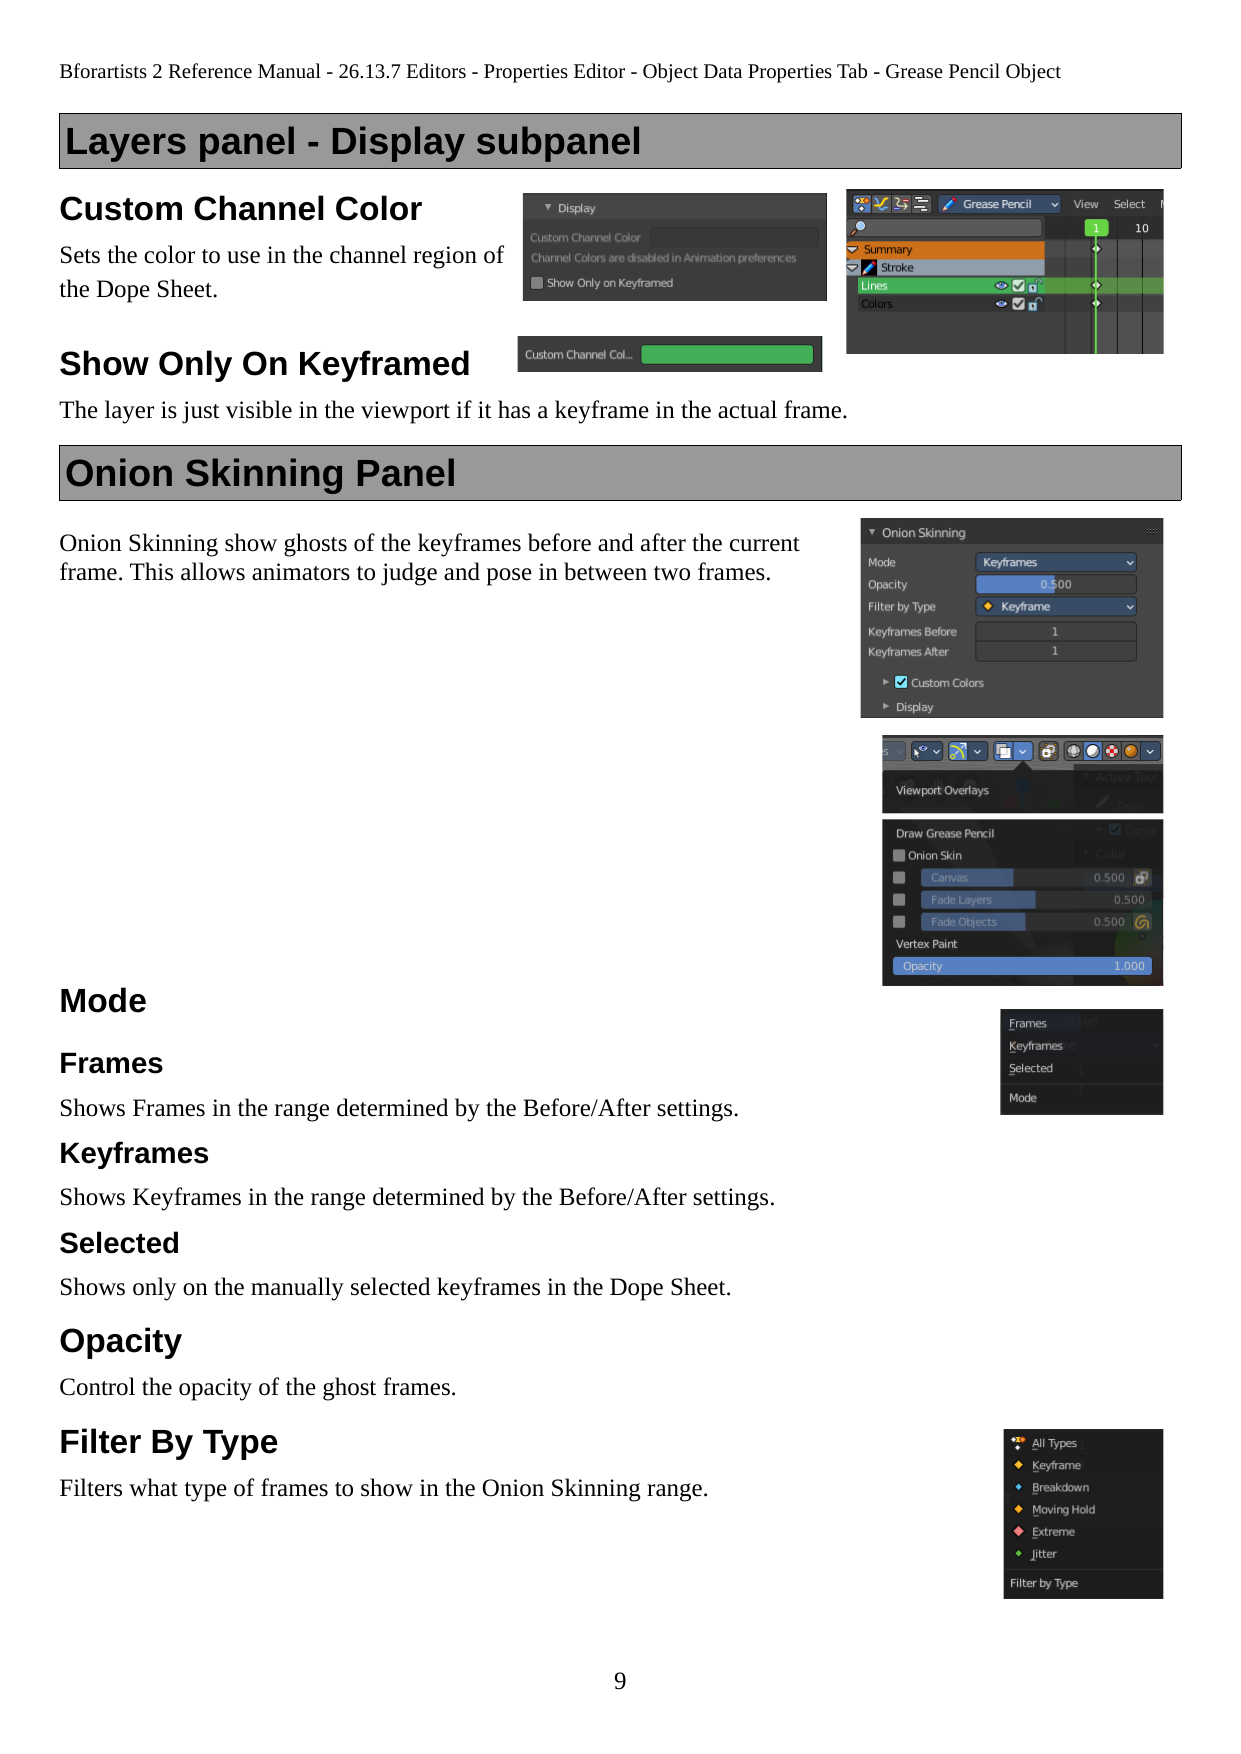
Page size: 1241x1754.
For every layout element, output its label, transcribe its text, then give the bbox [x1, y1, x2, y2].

text Filters what type of frames to show in the Onion Skinning range. [59, 1473, 1003, 1502]
text Shows only on the manually selected keyframes in the Dope Sheet. [59, 1272, 1181, 1301]
subtitle [1164, 1046, 1181, 1080]
table_header Layers panel - Display subpanel [60, 114, 1181, 168]
picture [1003, 1429, 1164, 1599]
subtitle Opacity [59, 1321, 1181, 1360]
picture [522, 193, 827, 301]
text Shows Frames in the range determined by the Before/After settings. [59, 1093, 1181, 1121]
subtitle Selected [59, 1226, 1181, 1259]
picture [846, 189, 1164, 354]
picture [1000, 1009, 1164, 1115]
text Control the opacity of the ghost frames. [59, 1372, 1181, 1401]
subtitle [1164, 189, 1181, 227]
subtitle Filter By Type [59, 1422, 1181, 1461]
subtitle Show Only On Keyframed [59, 344, 1181, 383]
subtitle Frames [59, 1046, 1000, 1080]
subtitle Mode [59, 981, 1181, 1019]
picture [517, 336, 823, 372]
text Onion Skinning show ghosts of the keyframes before and after the current frame. This allows animators to judge and pose in between two frames. [59, 528, 860, 586]
text Sets the color to use in the channel region of the Dope Sheet. [59, 240, 846, 303]
subtitle Custom Channel Color [59, 189, 846, 227]
text Shows Keyframes in the range determined by the Before/After settings. [59, 1182, 1181, 1211]
picture [860, 518, 1164, 718]
text The layer is just visible in the viewport if it has a keyframe in the actual frame. [59, 395, 1181, 424]
picture [882, 735, 1164, 986]
subtitle Keyframes [59, 1136, 1181, 1170]
table_header Onion Skinning Panel [60, 446, 1181, 500]
